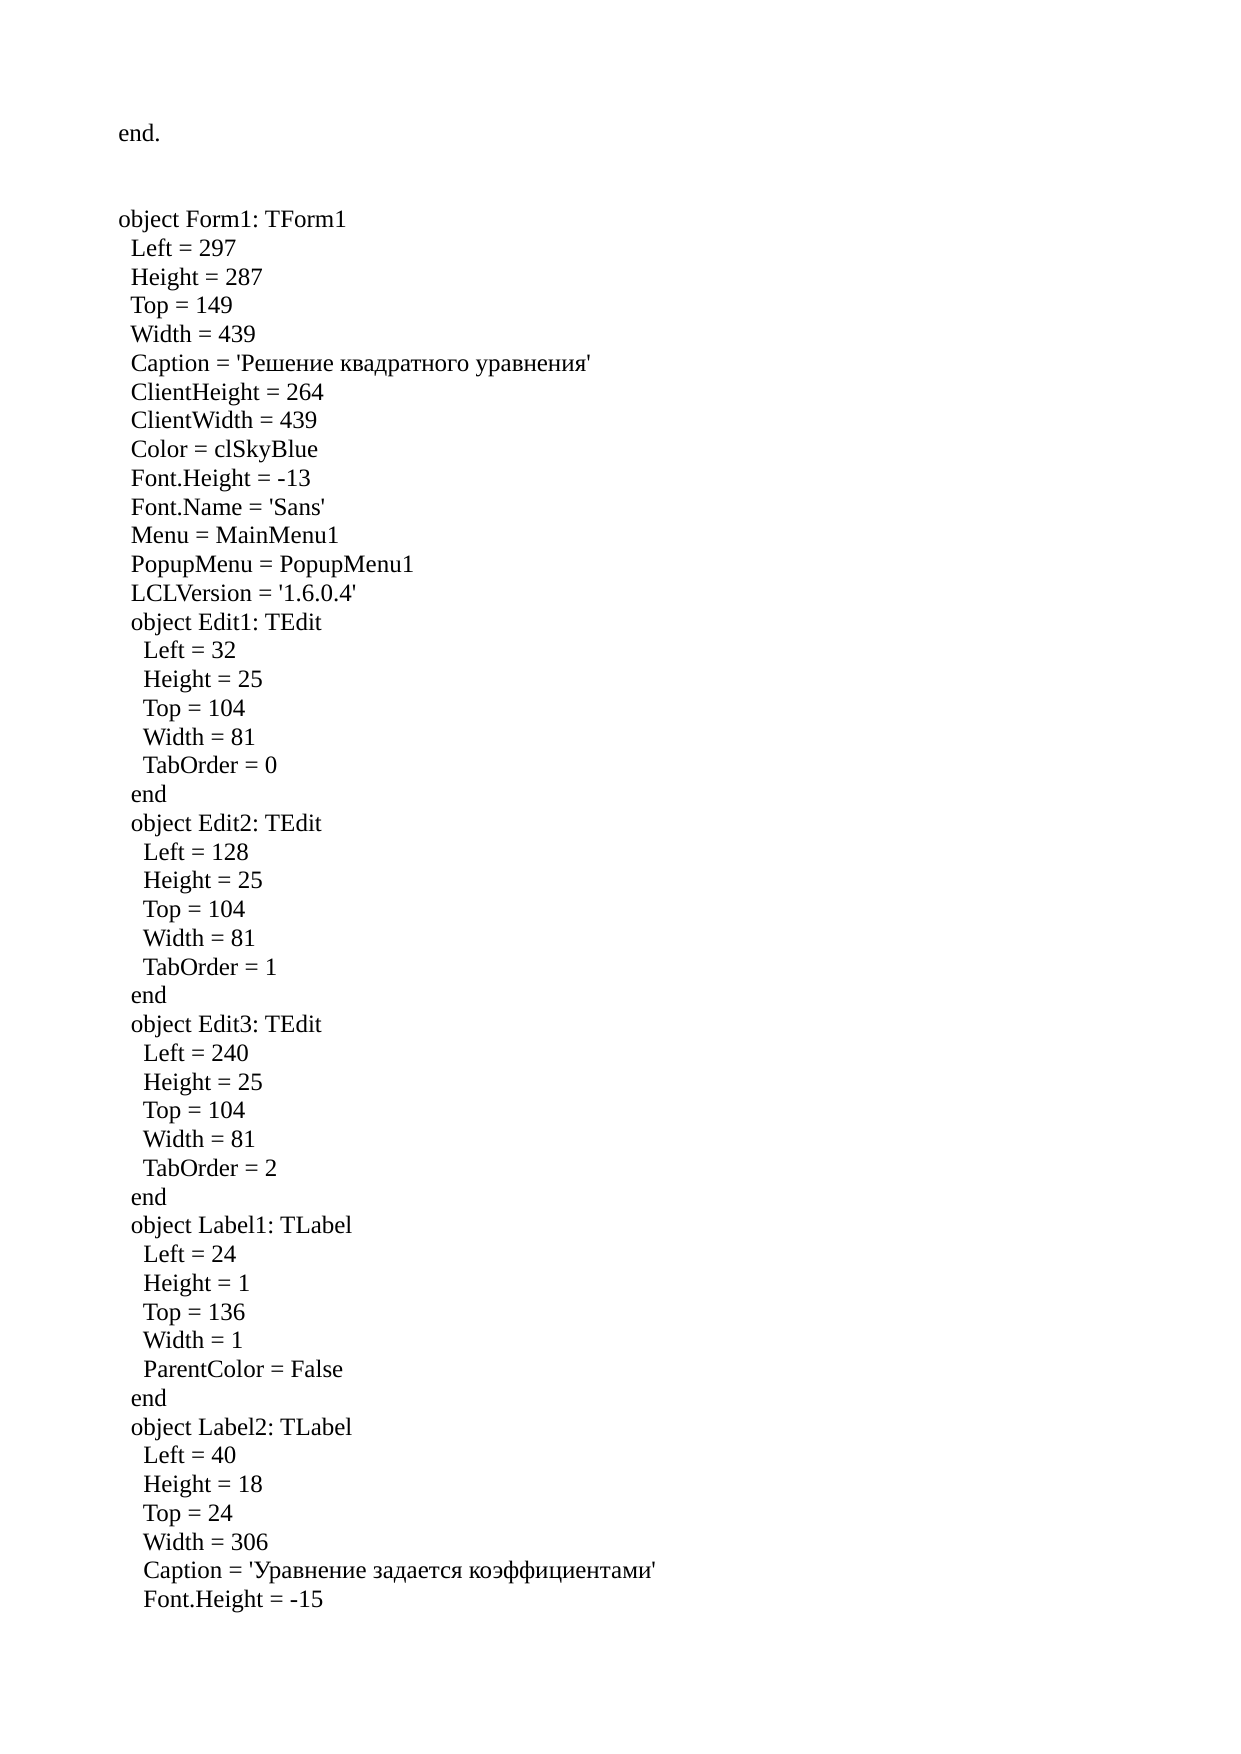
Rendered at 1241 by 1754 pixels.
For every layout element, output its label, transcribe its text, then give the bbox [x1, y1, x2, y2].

text PopupMenu = PopupMenu1 [118, 549, 1122, 578]
text ClientHeight = 264 [118, 377, 1122, 406]
text Font.Height = -15 [118, 1584, 1122, 1613]
text Left = 297 [118, 233, 1122, 262]
text Width = 81 [118, 1124, 1122, 1153]
text Font.Name = 'Sans' [118, 492, 1122, 521]
text LCLVersion = '1.6.0.4' [118, 578, 1122, 607]
text Left = 128 [118, 837, 1122, 866]
text Height = 25 [118, 866, 1122, 894]
text end [118, 1383, 1122, 1412]
text ParentColor = False [118, 1354, 1122, 1383]
text Top = 149 [118, 291, 1122, 319]
text Width = 306 [118, 1527, 1122, 1556]
text Width = 81 [118, 923, 1122, 952]
text Top = 136 [118, 1297, 1122, 1326]
text end [118, 779, 1122, 808]
text Color = clSkyBlue [118, 434, 1122, 463]
text object Edit1: TEdit [118, 607, 1122, 636]
text end. [118, 118, 1122, 147]
text ClientWidth = 439 [118, 406, 1122, 434]
text Font.Height = -13 [118, 463, 1122, 492]
text object Label2: TLabel [118, 1412, 1122, 1441]
text Height = 287 [118, 262, 1122, 291]
text Top = 24 [118, 1498, 1122, 1527]
text Width = 439 [118, 319, 1122, 348]
text Width = 81 [118, 722, 1122, 751]
text Height = 18 [118, 1469, 1122, 1498]
text object Edit3: TEdit [118, 1009, 1122, 1038]
text Height = 25 [118, 664, 1122, 693]
text Left = 24 [118, 1239, 1122, 1268]
text Top = 104 [118, 1096, 1122, 1124]
text Width = 1 [118, 1326, 1122, 1354]
text Caption = 'Уравнение задается коэффициентами' [118, 1556, 1122, 1584]
text Top = 104 [118, 693, 1122, 722]
text object Edit2: TEdit [118, 808, 1122, 837]
text object Form1: TForm1 [118, 204, 1122, 233]
text Menu = MainMenu1 [118, 521, 1122, 549]
text Top = 104 [118, 894, 1122, 923]
text end [118, 1182, 1122, 1211]
text TabOrder = 0 [118, 751, 1122, 779]
text Left = 40 [118, 1441, 1122, 1469]
text TabOrder = 2 [118, 1153, 1122, 1182]
text Left = 32 [118, 636, 1122, 664]
text Left = 240 [118, 1038, 1122, 1067]
text TabOrder = 1 [118, 952, 1122, 981]
text Caption = 'Решение квадратного уравнения' [118, 348, 1122, 377]
text Height = 25 [118, 1067, 1122, 1096]
text end [118, 981, 1122, 1009]
text object Label1: TLabel [118, 1211, 1122, 1239]
text Height = 1 [118, 1268, 1122, 1297]
